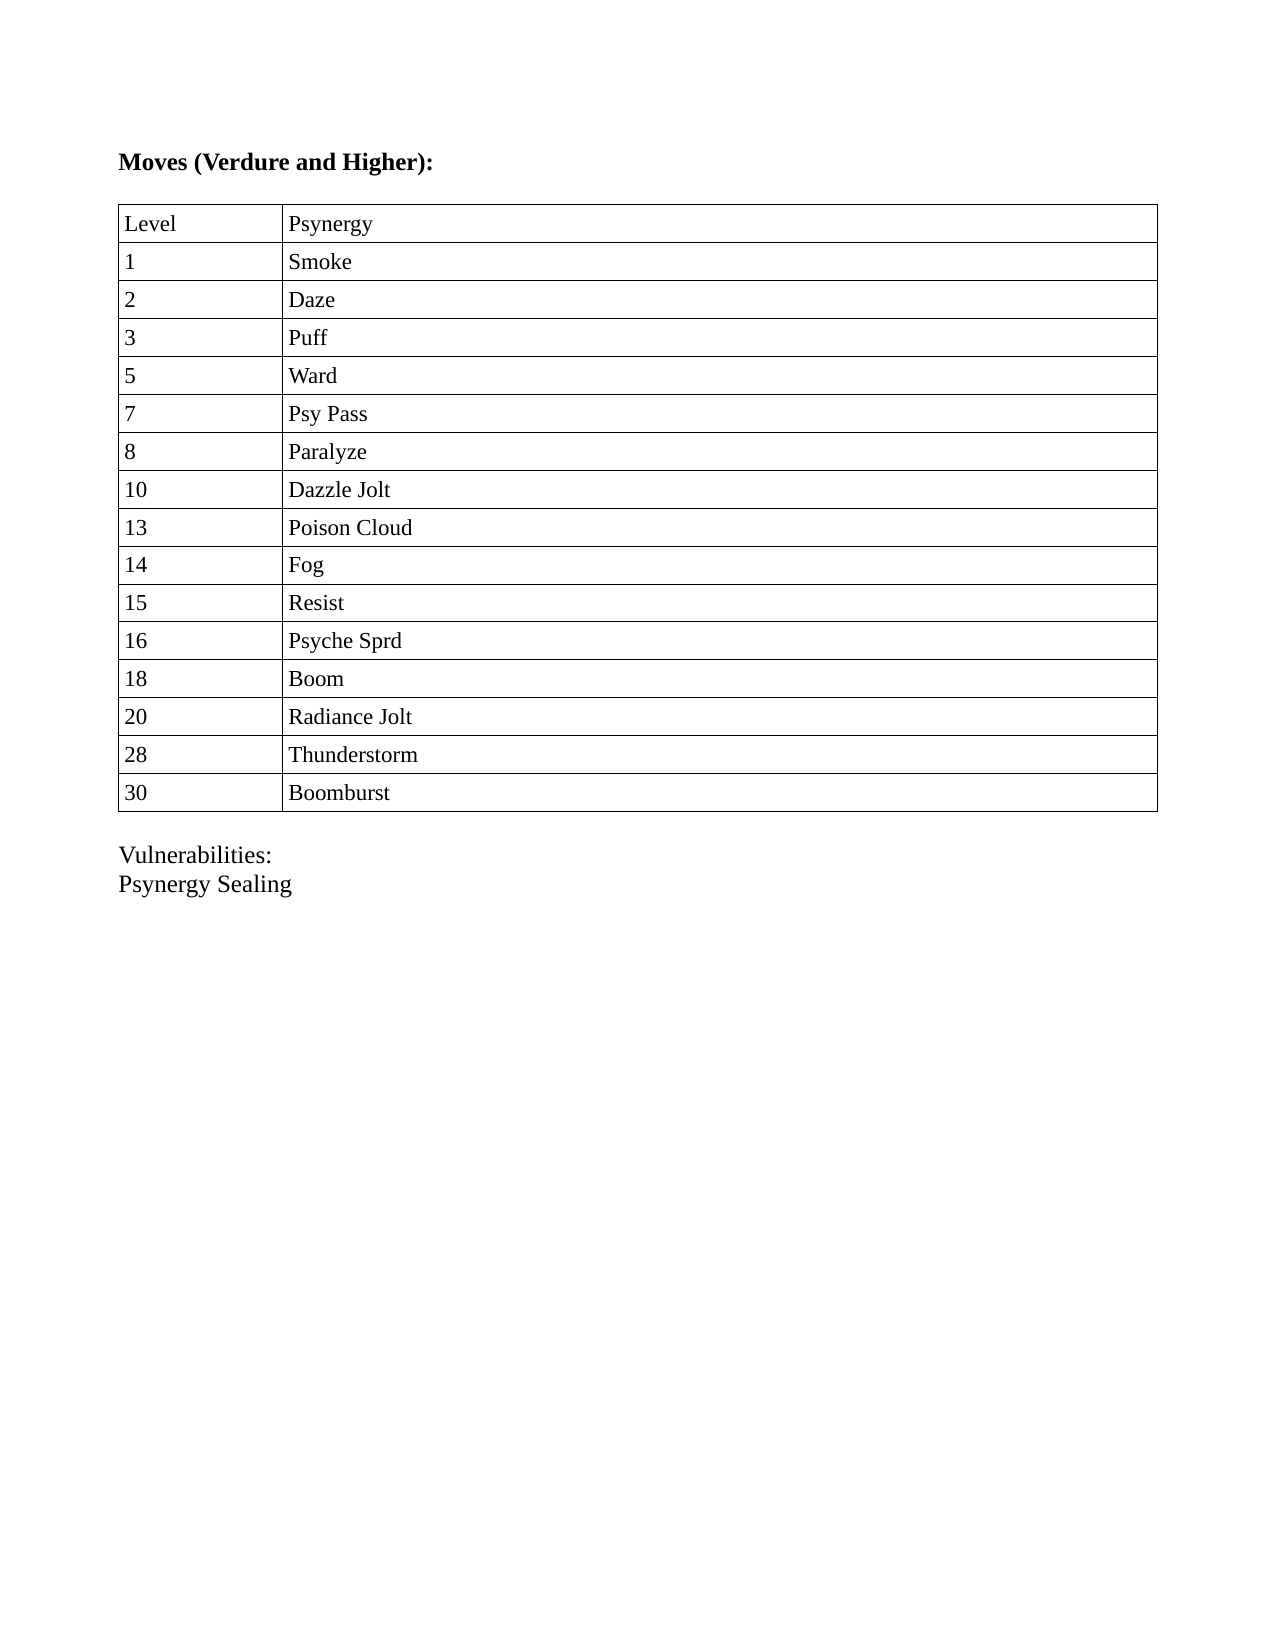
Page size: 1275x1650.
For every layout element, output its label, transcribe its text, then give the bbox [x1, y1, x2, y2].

text Psynergy Sealing [118, 869, 1157, 897]
table_cell Poison Cloud [283, 509, 1157, 546]
table_cell 1 [119, 243, 282, 280]
table_cell Thunderstorm [283, 736, 1157, 773]
table_cell Psyche Sprd [283, 622, 1157, 659]
table_cell 5 [119, 357, 282, 394]
table_cell Boom [283, 660, 1157, 697]
table_header Level [119, 205, 282, 242]
table_cell 14 [119, 547, 282, 583]
table_cell Fog [283, 547, 1157, 583]
table_cell Puff [283, 319, 1157, 356]
table_cell Psy Pass [283, 395, 1157, 432]
table_cell 30 [119, 774, 282, 811]
table_cell 10 [119, 471, 282, 508]
table_cell Boomburst [283, 774, 1157, 811]
table_cell Radiance Jolt [283, 698, 1157, 735]
table_cell 20 [119, 698, 282, 735]
text Vulnerabilities: [118, 840, 1157, 869]
table_header Psynergy [283, 205, 1157, 242]
table_cell 28 [119, 736, 282, 773]
table_cell Dazzle Jolt [283, 471, 1157, 508]
table_cell 15 [119, 585, 282, 621]
table_cell Paralyze [283, 433, 1157, 470]
table_cell 18 [119, 660, 282, 697]
table_cell 8 [119, 433, 282, 470]
table_cell 13 [119, 509, 282, 546]
table_cell 2 [119, 281, 282, 318]
table_cell Daze [283, 281, 1157, 318]
table_cell 7 [119, 395, 282, 432]
table_cell 3 [119, 319, 282, 356]
table_cell Resist [283, 585, 1157, 621]
table_cell Smoke [283, 243, 1157, 280]
text Moves (Verdure and Higher): [118, 147, 1157, 176]
table_cell 16 [119, 622, 282, 659]
table_cell Ward [283, 357, 1157, 394]
